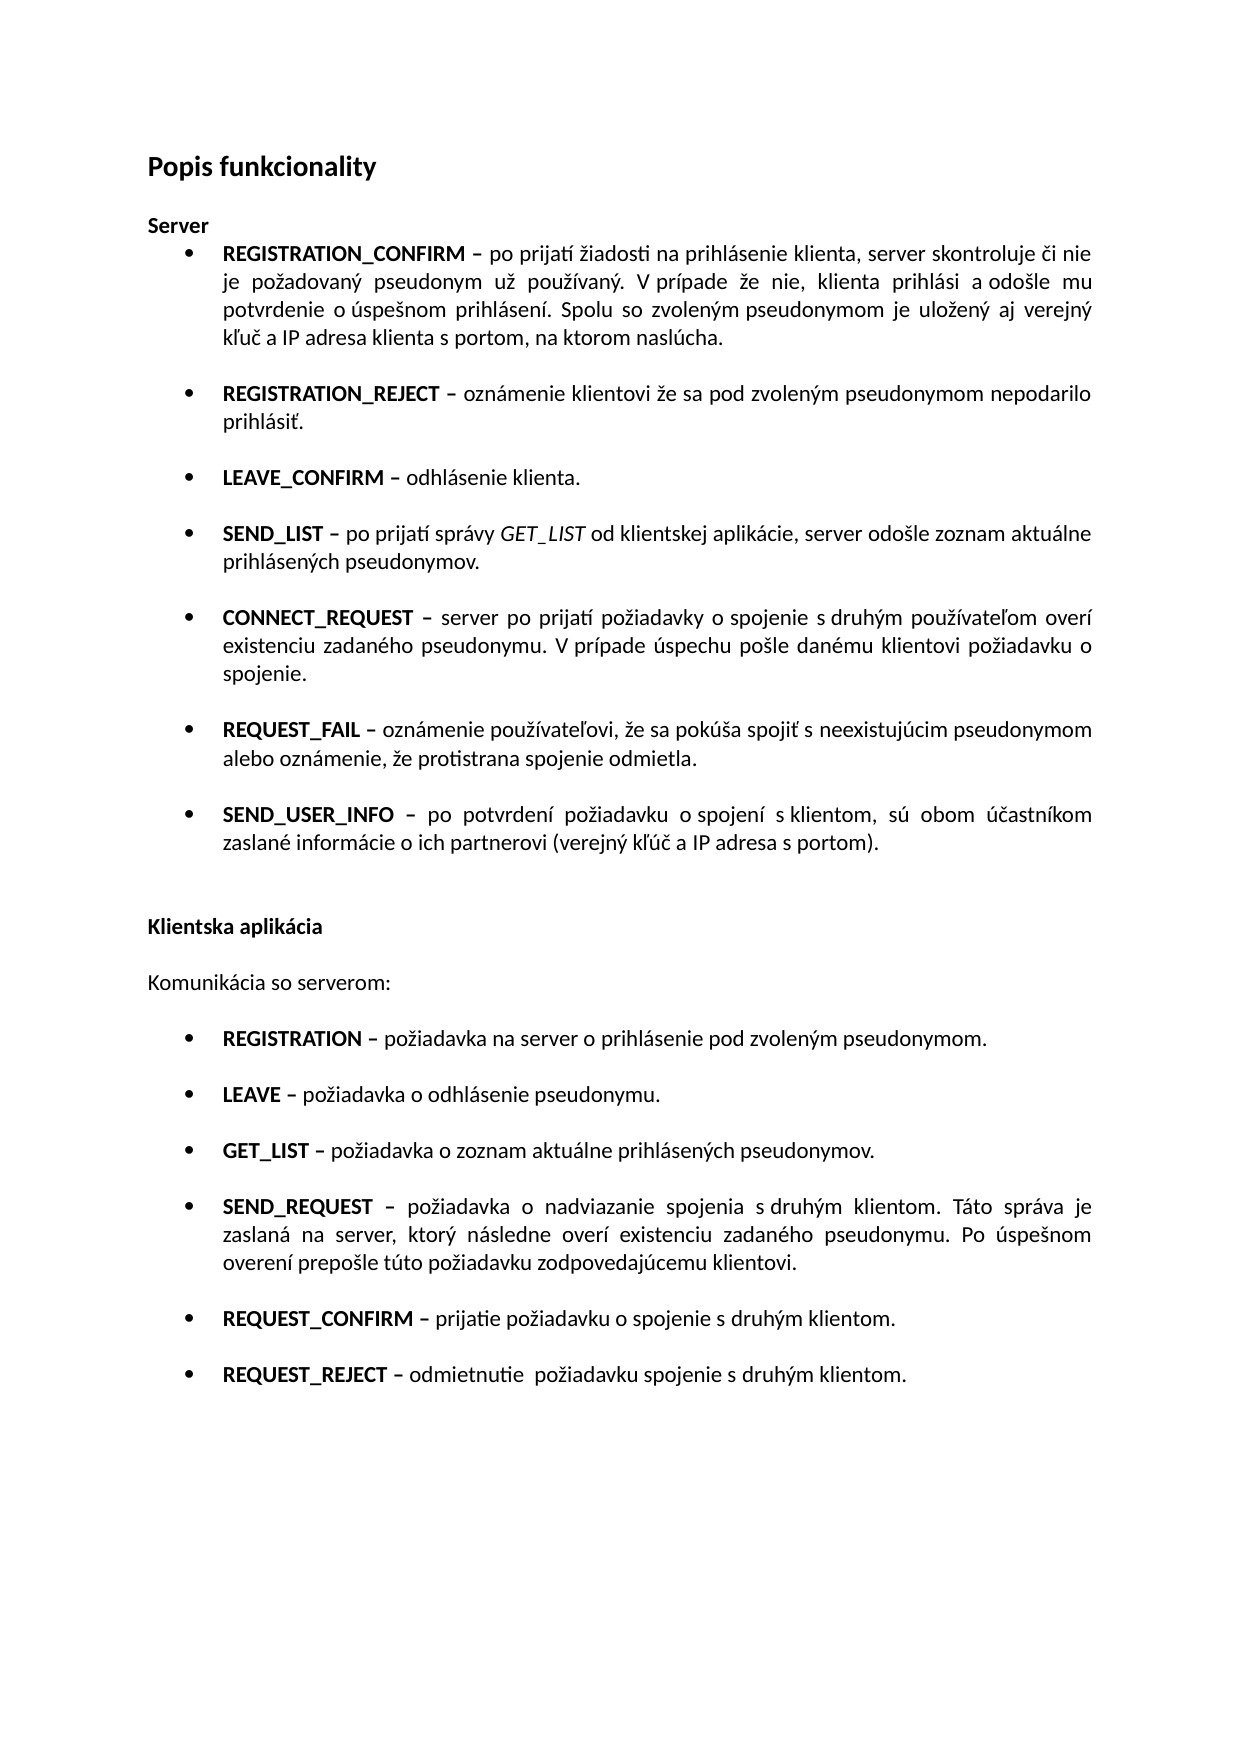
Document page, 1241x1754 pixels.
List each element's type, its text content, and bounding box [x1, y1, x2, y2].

list SEND_REQUEST – požiadavka o nadviazanie spojenia s druhým klientom. Táto správa je zaslaná na server, ktorý následne overí existenciu zadaného pseudonymu. Po úspešnom overení prepošle túto požiadavku zodpovedajúcemu klientovi. [185, 1192, 1093, 1276]
list REGISTRATION_REJECT – oznámenie klientovi že sa pod zvoleným pseudonymom nepodarilo prihlásiť. [185, 379, 1093, 435]
list GET_LIST – požiadavka o zoznam aktuálne prihlásených pseudonymov. [185, 1136, 1093, 1164]
text Popis funkcionality [148, 148, 1093, 183]
list REQUEST_CONFIRM – prijatie požiadavku o spojenie s druhým klientom. [185, 1304, 1093, 1332]
text Server [148, 211, 1093, 239]
list LEAVE – požiadavka o odhlásenie pseudonymu. [185, 1080, 1093, 1108]
list REGISTRATION_CONFIRM – po prijatí žiadosti na prihlásenie klienta, server skontroluje či nie je požadovaný pseudonym už používaný. V prípade že nie, klienta prihlási a odošle mu potvrdenie o úspešnom prihlásení. Spolu so zvoleným pseudonymom je uložený aj verejný kľuč a IP adresa klienta s portom, na ktorom naslúcha. [185, 239, 1093, 351]
list REQUEST_REJECT – odmietnutie požiadavku spojenie s druhým klientom. [185, 1360, 1093, 1388]
list CONNECT_REQUEST – server po prijatí požiadavky o spojenie s druhým používateľom overí existenciu zadaného pseudonymu. V prípade úspechu pošle danému klientovi požiadavku o spojenie. [185, 603, 1093, 688]
list SEND_USER_INFO – po potvrdení požiadavku o spojení s klientom, sú obom účastníkom zaslané informácie o ich partnerovi (verejný kľúč a IP adresa s portom). [185, 800, 1093, 856]
list REGISTRATION – požiadavka na server o prihlásenie pod zvoleným pseudonymom. [185, 1024, 1093, 1052]
list REQUEST_FAIL – oznámenie používateľovi, že sa pokúša spojiť s neexistujúcim pseudonymom alebo oznámenie, že protistrana spojenie odmietla. [185, 716, 1093, 772]
text Klientska aplikácia [148, 912, 1093, 940]
list LEAVE_CONFIRM – odhlásenie klienta. [185, 463, 1093, 491]
text Komunikácia so serverom: [148, 968, 1093, 996]
list SEND_LIST – po prijatí správy GET_LIST od klientskej aplikácie, server odošle zoznam aktuálne prihlásených pseudonymov. [185, 519, 1093, 576]
